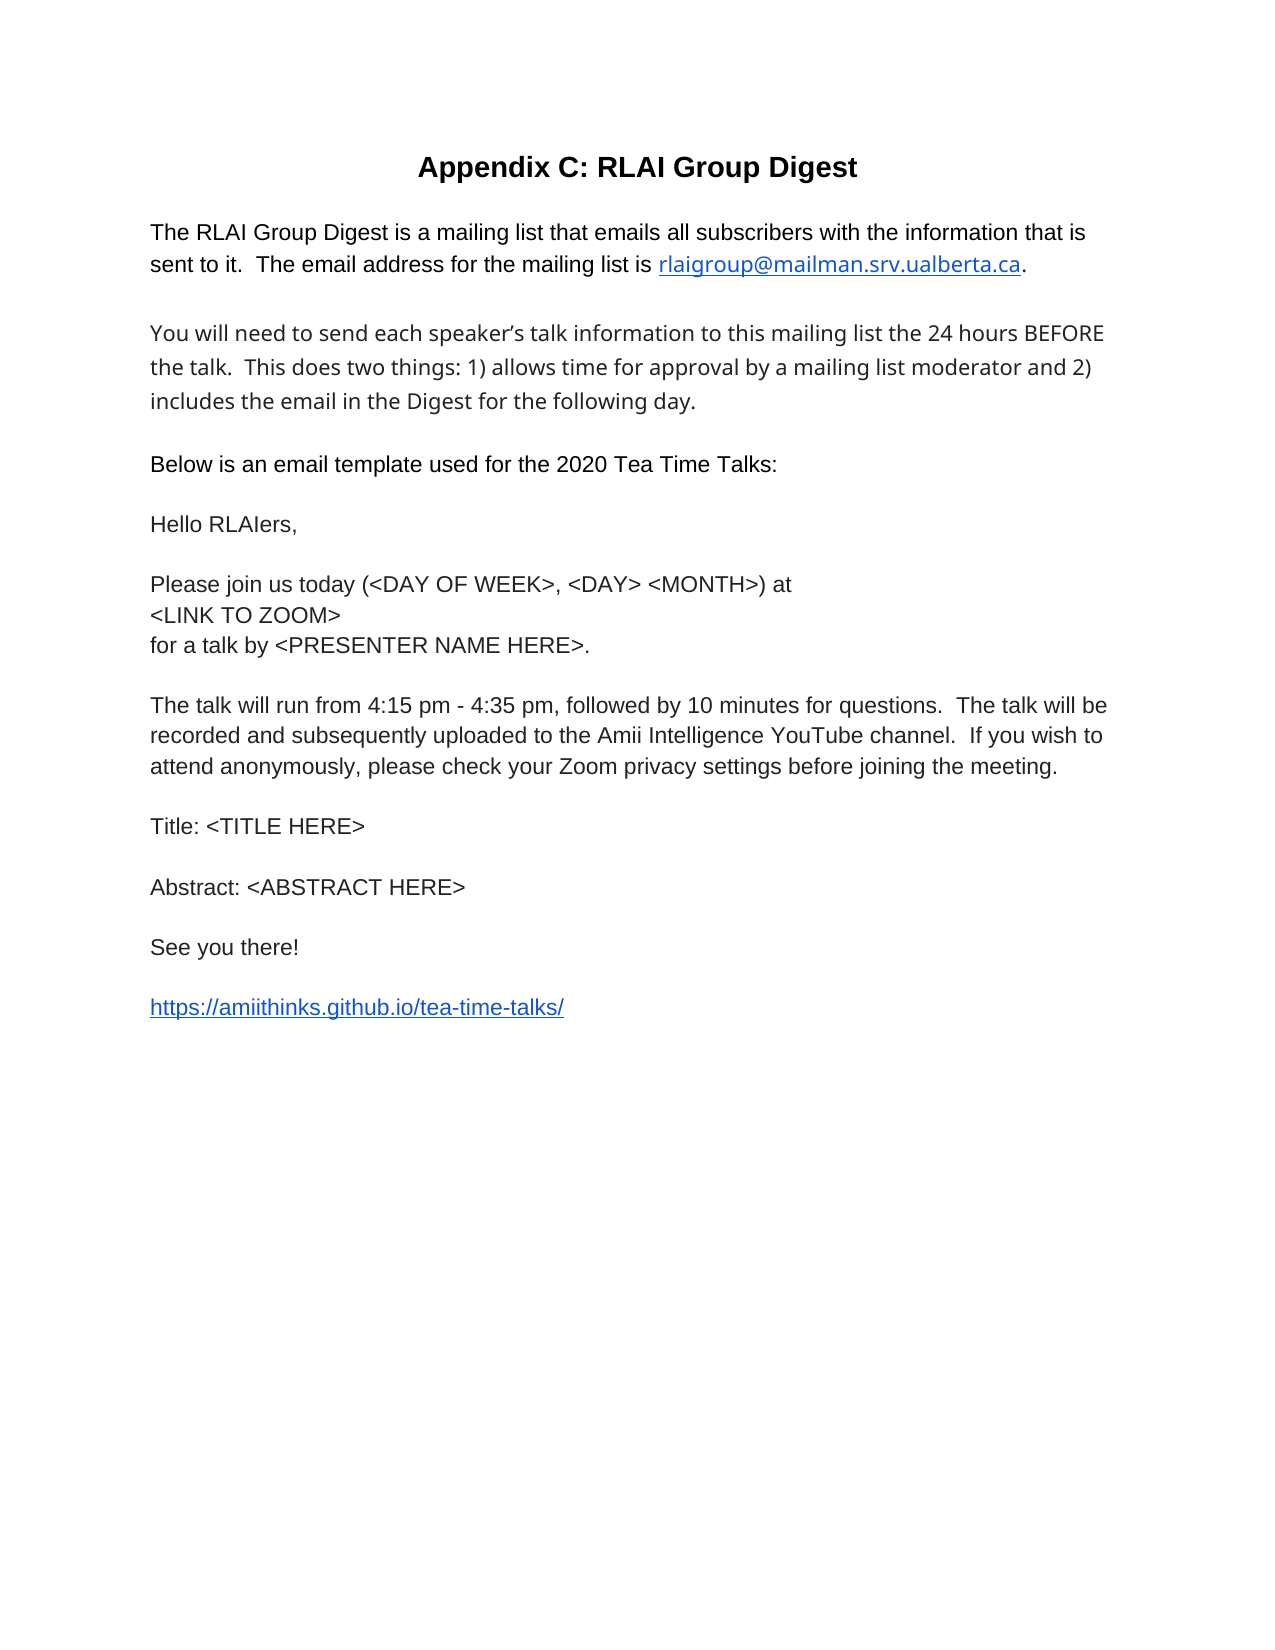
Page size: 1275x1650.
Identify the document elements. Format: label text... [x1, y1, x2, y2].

text The talk will run from 4:15 pm - 4:35 pm, followed by 10 minutes for questions. The talk will be recorded and subsequently uploaded to the Amii Intelligence YouTube channel. If you wish to attend anonymously, please check your Zoom privacy settings before joining the meeting. [150, 692, 1125, 779]
text See you there! [150, 934, 1125, 960]
text Please join us today (<DAY OF WEEK>, <DAY> <MONTH>) at [150, 571, 1125, 598]
text Abstract: <ABSTRACT HERE> [150, 873, 1125, 900]
text https://amiithinks.github.io/tea-time-talks/ [150, 994, 1125, 1021]
text You will need to send each speaker’s talk information to this mailing list the 24 hours BEFORE the talk. This does two things: 1) allows time for approval by a mailing list moderator and 2) includes the email in the Digest for the following day. [150, 318, 1125, 416]
text The RLAI Group Digest is a mailing list that emails all subscribers with the information that is sent to it. The email address for the mailing list is rlaigroup@mailman.srv.ualberta.ca. [150, 219, 1125, 279]
text Appendix C: RLAI Group Digest [150, 150, 1125, 183]
text <LINK TO ZOOM> [150, 602, 1125, 628]
text Title: <TITLE HERE> [150, 813, 1125, 839]
text Below is an email template used for the 2020 Tea Time Talks: [150, 451, 1125, 477]
text for a talk by <PRESENTER NAME HERE>. [150, 632, 1125, 658]
text Hello RLAIers, [150, 511, 1125, 537]
